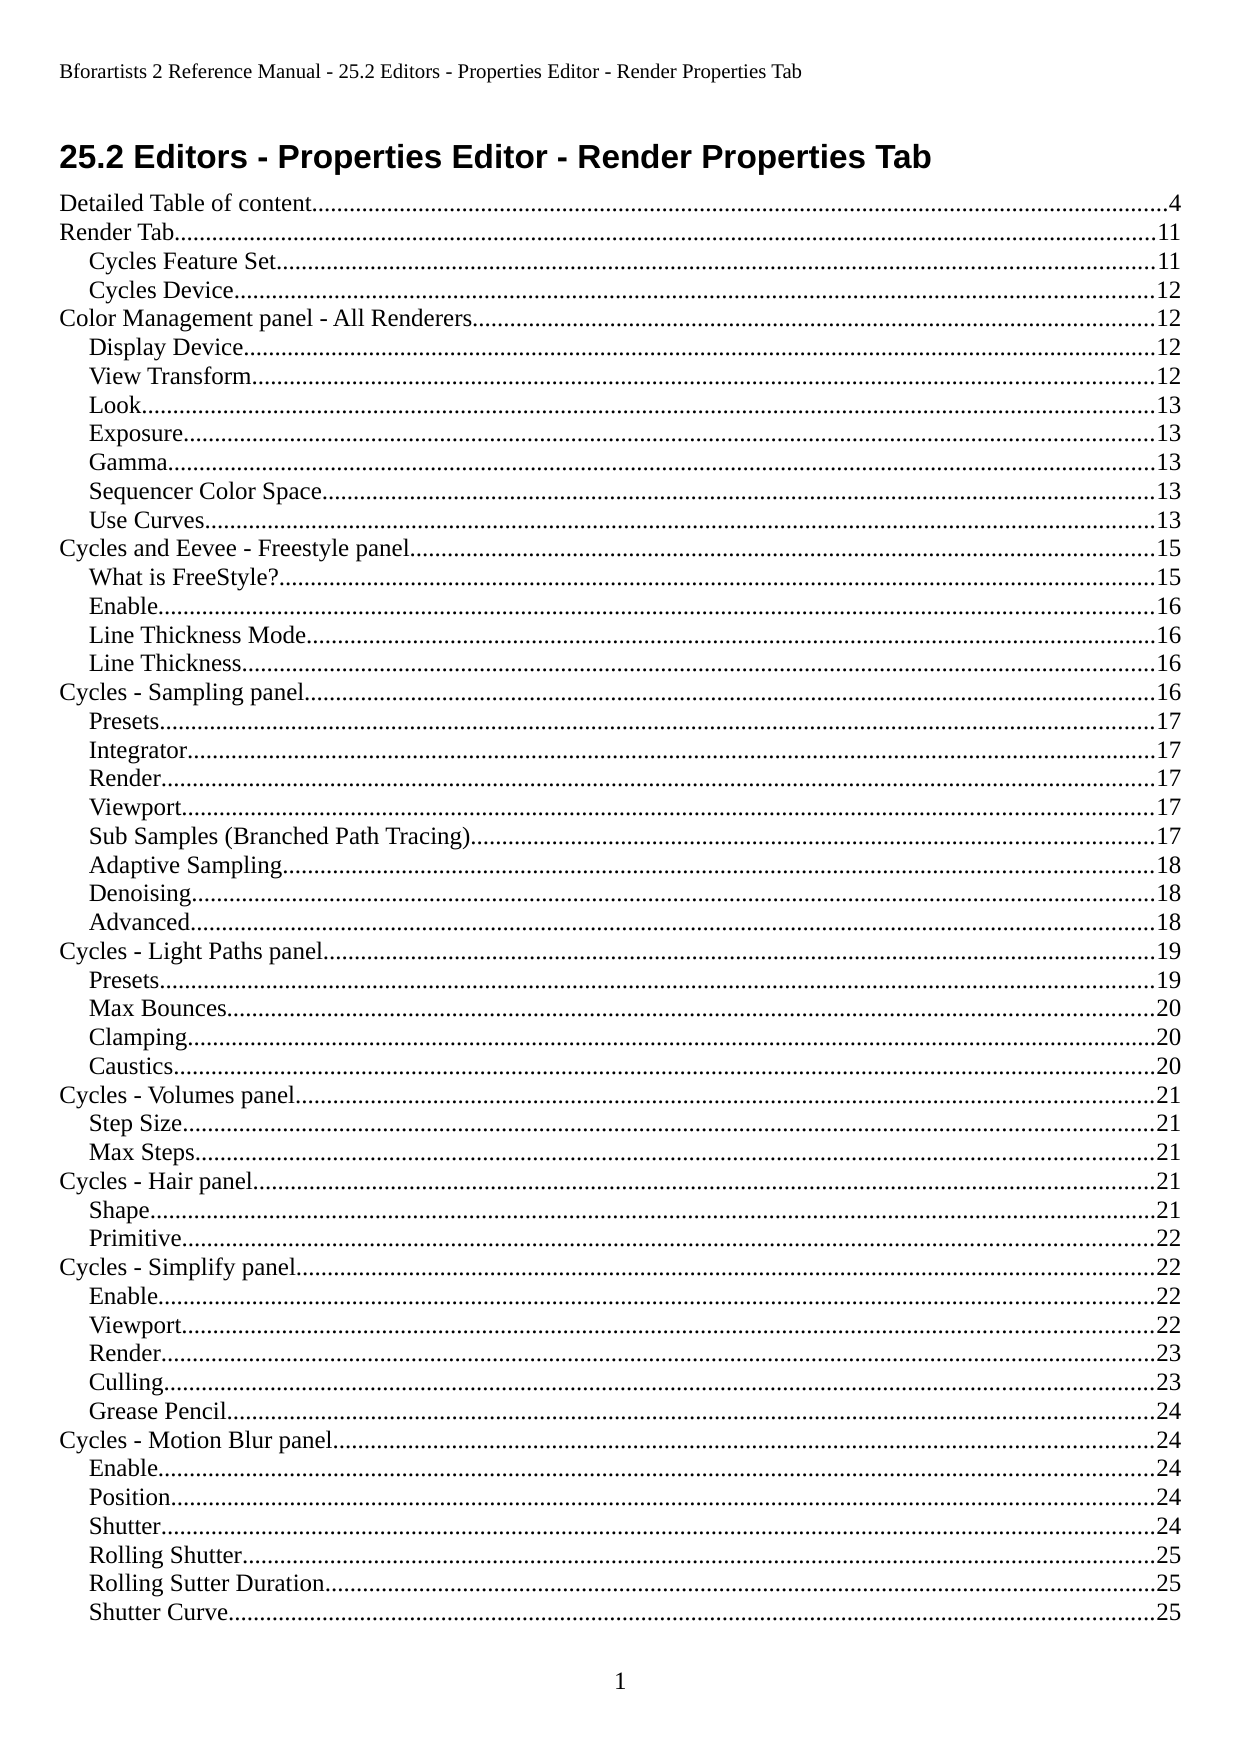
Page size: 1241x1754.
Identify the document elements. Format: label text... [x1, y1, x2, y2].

text Sub Samples (Branched Path Tracing) 17 [88, 821, 1181, 850]
text Viewport 17 [88, 792, 1181, 821]
text Exposure 13 [88, 418, 1181, 447]
text Adaptive Sampling 18 [88, 850, 1181, 878]
text Enable 16 [88, 591, 1181, 620]
text Cycles - Motion Blur panel 24 [59, 1425, 1181, 1453]
text Cycles - Sampling panel 16 [59, 677, 1181, 706]
text Clamping 20 [88, 1022, 1181, 1051]
text Grease Pencil 24 [88, 1396, 1181, 1425]
text Line Thickness Mode 16 [88, 620, 1181, 648]
text Enable 22 [88, 1281, 1181, 1310]
text Look 13 [88, 390, 1181, 418]
text Cycles Feature Set 11 [88, 246, 1181, 275]
text Shape 21 [88, 1195, 1181, 1223]
text Render Tab 11 [59, 217, 1181, 246]
subtitle 25.2 Editors - Properties Editor - Render Properties Tab [59, 138, 1181, 176]
text Gamma 13 [88, 447, 1181, 476]
text Cycles - Hair panel 21 [59, 1166, 1181, 1195]
text Caustics 20 [88, 1051, 1181, 1080]
text Rolling Shutter 25 [88, 1540, 1181, 1568]
text Cycles - Simplify panel 22 [59, 1252, 1181, 1281]
text View Transform 12 [88, 361, 1181, 390]
text Enable 24 [88, 1453, 1181, 1482]
text Shutter 24 [88, 1511, 1181, 1540]
text Render 17 [88, 763, 1181, 792]
text Sequencer Color Space 13 [88, 476, 1181, 505]
text Advanced 18 [88, 907, 1181, 936]
text Use Curves 13 [88, 505, 1181, 533]
text Position 24 [88, 1482, 1181, 1511]
text Presets 19 [88, 965, 1181, 993]
text Presets 17 [88, 706, 1181, 735]
text Cycles Device 12 [88, 275, 1181, 303]
text Cycles - Light Paths panel 19 [59, 936, 1181, 965]
text Primitive 22 [88, 1223, 1181, 1252]
text Line Thickness 16 [88, 648, 1181, 677]
text Culling 23 [88, 1367, 1181, 1396]
text Display Device 12 [88, 332, 1181, 361]
text Cycles - Volumes panel 21 [59, 1080, 1181, 1108]
text Step Size 21 [88, 1108, 1181, 1137]
text Denoising 18 [88, 878, 1181, 907]
text Integrator 17 [88, 735, 1181, 763]
text Shutter Curve 25 [88, 1597, 1181, 1626]
text Cycles and Eevee - Freestyle panel 15 [59, 533, 1181, 562]
text Color Management panel - All Renderers 12 [59, 303, 1181, 332]
text Viewport 22 [88, 1310, 1181, 1338]
text What is FreeStyle? 15 [88, 562, 1181, 591]
text Max Bounces 20 [88, 993, 1181, 1022]
text Detailed Table of content 4 [59, 188, 1181, 217]
text Max Steps 21 [88, 1137, 1181, 1166]
text Rolling Sutter Duration 25 [88, 1568, 1181, 1597]
text Render 23 [88, 1338, 1181, 1367]
